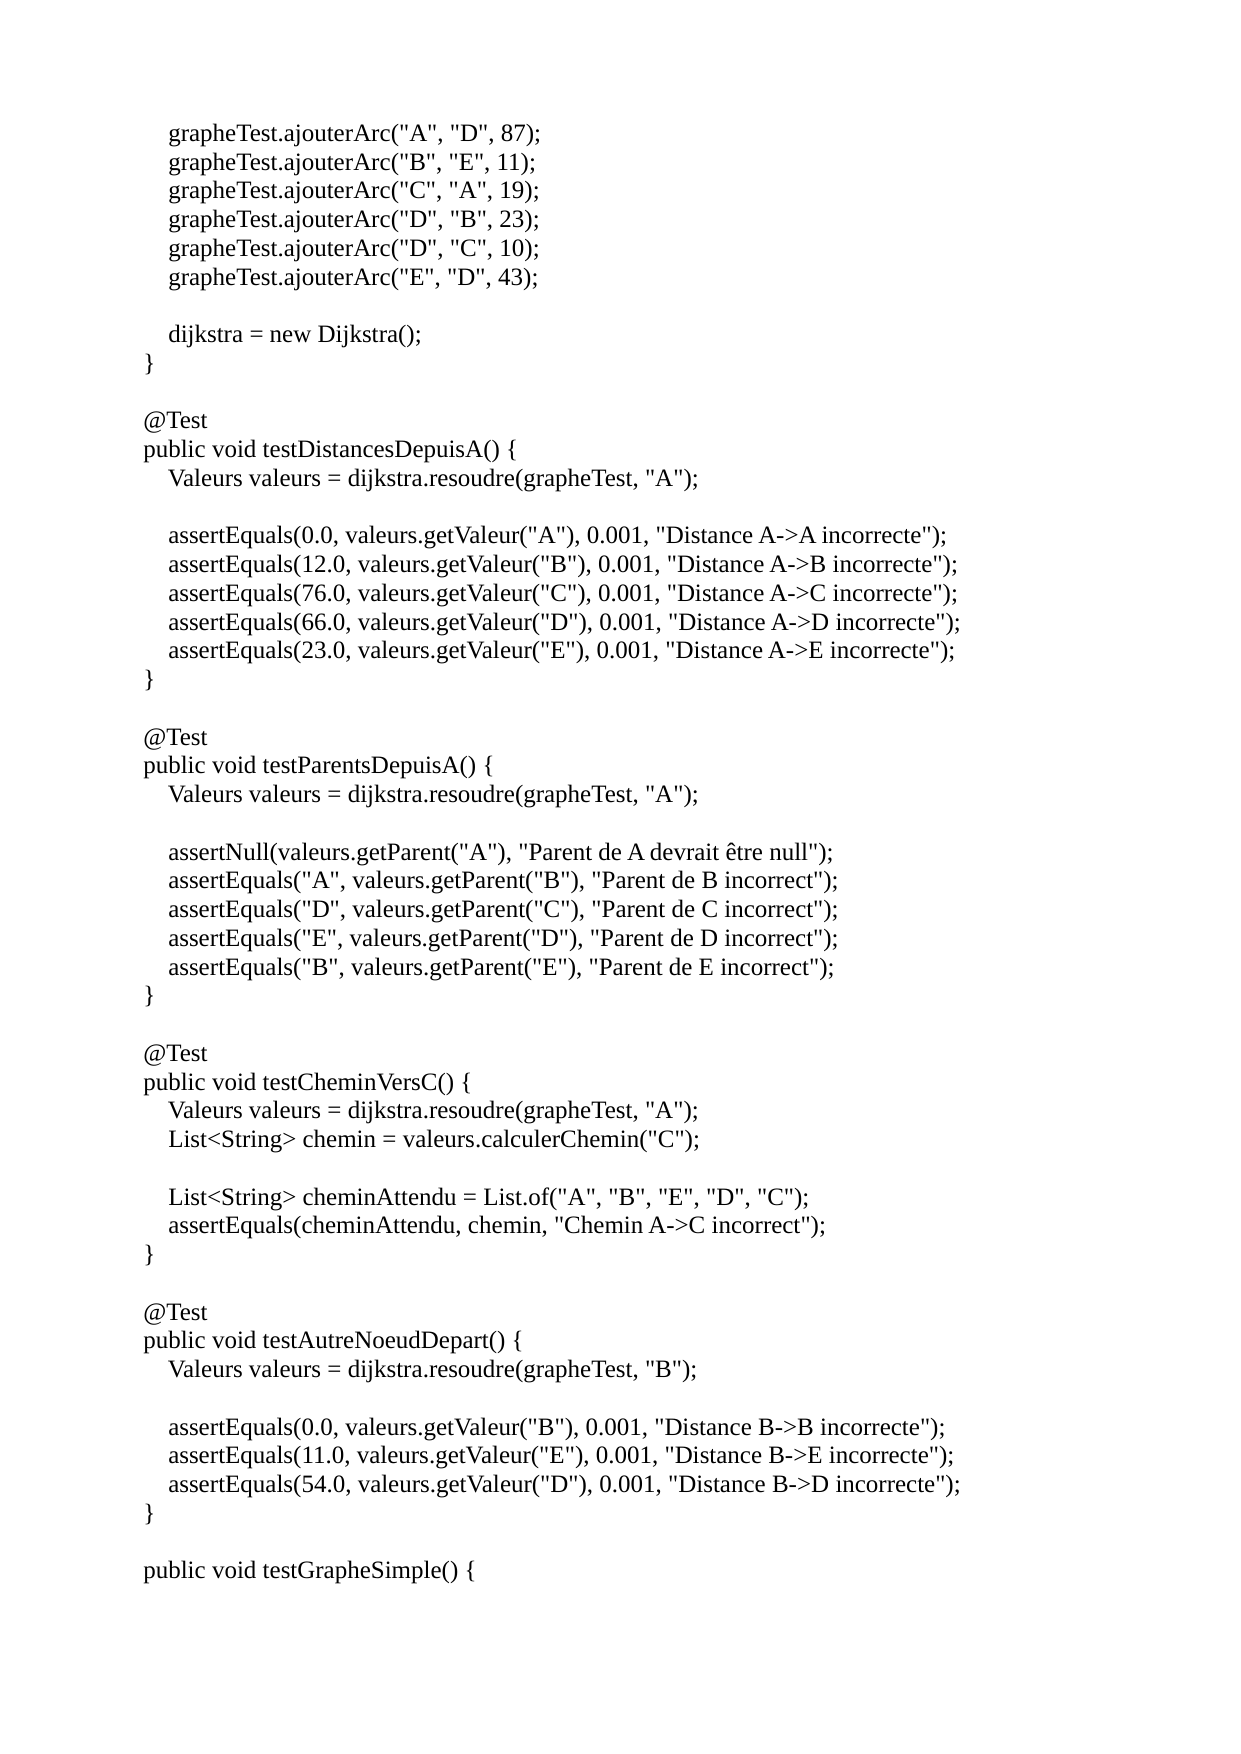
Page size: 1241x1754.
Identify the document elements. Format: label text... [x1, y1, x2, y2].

text } [118, 1498, 1122, 1527]
text grapheTest.ajouterArc("E", "D", 43); [118, 262, 1122, 291]
text Valeurs valeurs = dijkstra.resoudre(grapheTest, "A"); [118, 1096, 1122, 1124]
text assertEquals(12.0, valeurs.getValeur("B"), 0.001, "Distance A->B incorrecte"); [118, 549, 1122, 578]
text assertEquals(23.0, valeurs.getValeur("E"), 0.001, "Distance A->E incorrecte"); [118, 636, 1122, 664]
text assertEquals("D", valeurs.getParent("C"), "Parent de C incorrect"); [118, 894, 1122, 923]
text @Test [118, 406, 1122, 434]
text } [118, 981, 1122, 1009]
text List<String> chemin = valeurs.calculerChemin("C"); [118, 1124, 1122, 1153]
text grapheTest.ajouterArc("A", "D", 87); [118, 118, 1122, 147]
text Valeurs valeurs = dijkstra.resoudre(grapheTest, "B"); [118, 1354, 1122, 1383]
text assertEquals(54.0, valeurs.getValeur("D"), 0.001, "Distance B->D incorrecte"); [118, 1469, 1122, 1498]
text List<String> cheminAttendu = List.of("A", "B", "E", "D", "C"); [118, 1182, 1122, 1211]
text grapheTest.ajouterArc("D", "C", 10); [118, 233, 1122, 262]
text assertEquals(0.0, valeurs.getValeur("A"), 0.001, "Distance A->A incorrecte"); [118, 521, 1122, 549]
text public void testAutreNoeudDepart() { [118, 1326, 1122, 1354]
text assertEquals(11.0, valeurs.getValeur("E"), 0.001, "Distance B->E incorrecte"); [118, 1441, 1122, 1469]
text assertNull(valeurs.getParent("A"), "Parent de A devrait être null"); [118, 837, 1122, 866]
text grapheTest.ajouterArc("B", "E", 11); [118, 147, 1122, 176]
text public void testParentsDepuisA() { [118, 751, 1122, 779]
text Valeurs valeurs = dijkstra.resoudre(grapheTest, "A"); [118, 779, 1122, 808]
text assertEquals("E", valeurs.getParent("D"), "Parent de D incorrect"); [118, 923, 1122, 952]
text dijkstra = new Dijkstra(); [118, 319, 1122, 348]
text Valeurs valeurs = dijkstra.resoudre(grapheTest, "A"); [118, 463, 1122, 492]
text grapheTest.ajouterArc("C", "A", 19); [118, 176, 1122, 204]
text @Test [118, 1038, 1122, 1067]
text public void testCheminVersC() { [118, 1067, 1122, 1096]
text } [118, 348, 1122, 377]
text assertEquals(0.0, valeurs.getValeur("B"), 0.001, "Distance B->B incorrecte"); [118, 1412, 1122, 1441]
text public void testGrapheSimple() { [118, 1556, 1122, 1584]
text assertEquals("B", valeurs.getParent("E"), "Parent de E incorrect"); [118, 952, 1122, 981]
text } [118, 1239, 1122, 1268]
text assertEquals(66.0, valeurs.getValeur("D"), 0.001, "Distance A->D incorrecte"); [118, 607, 1122, 636]
text assertEquals(76.0, valeurs.getValeur("C"), 0.001, "Distance A->C incorrecte"); [118, 578, 1122, 607]
text public void testDistancesDepuisA() { [118, 434, 1122, 463]
text @Test [118, 722, 1122, 751]
text assertEquals(cheminAttendu, chemin, "Chemin A->C incorrect"); [118, 1211, 1122, 1239]
text } [118, 664, 1122, 693]
text @Test [118, 1297, 1122, 1326]
text assertEquals("A", valeurs.getParent("B"), "Parent de B incorrect"); [118, 866, 1122, 894]
text grapheTest.ajouterArc("D", "B", 23); [118, 204, 1122, 233]
